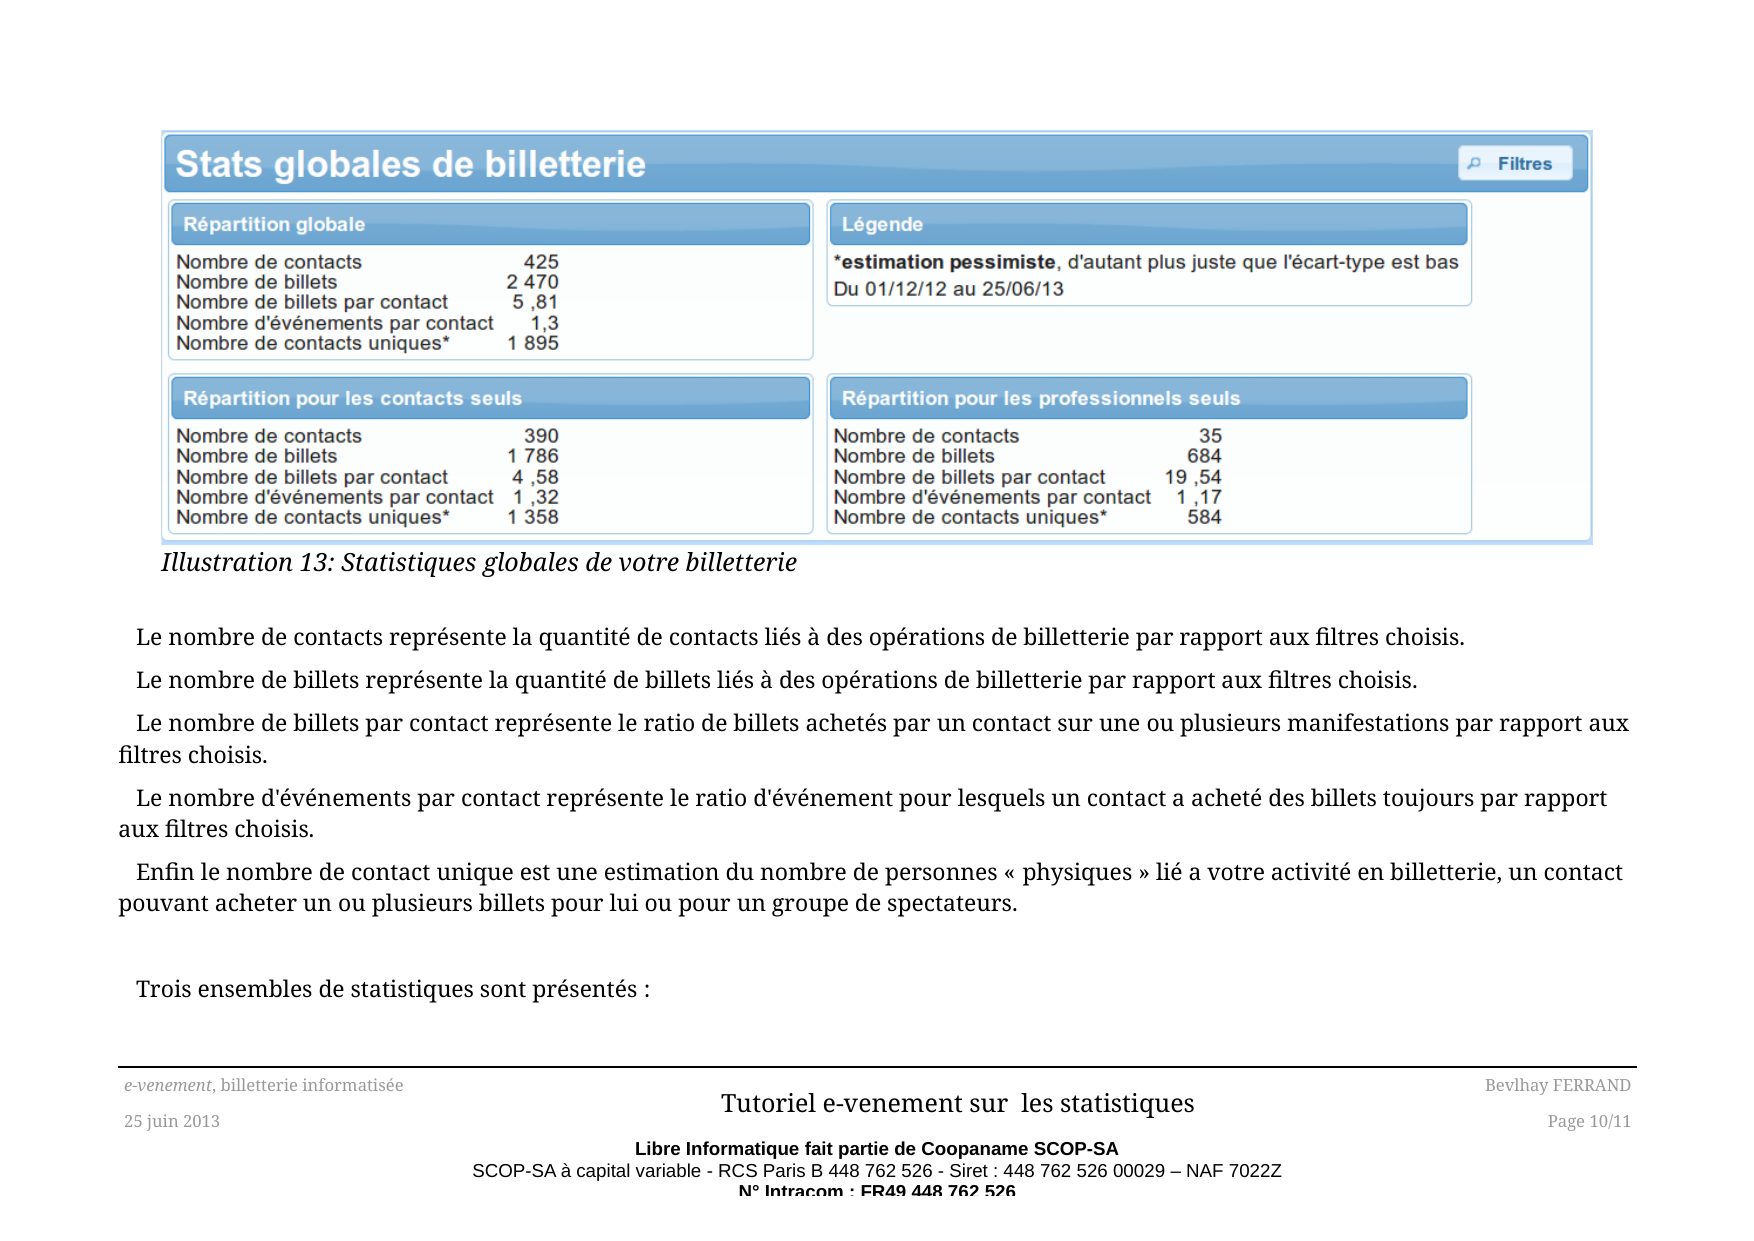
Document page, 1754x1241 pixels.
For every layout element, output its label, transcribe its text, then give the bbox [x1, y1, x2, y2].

text Le nombre d'événements par contact représente le ratio d'événement pour lesquels un contact a acheté des billets toujours par rapport aux filtres choisis. [118, 782, 1636, 844]
text Le nombre de billets représente la quantité de billets liés à des opérations de billetterie par rapport aux filtres choisis. [118, 664, 1636, 696]
text Trois ensembles de statistiques sont présentés : [118, 973, 1636, 1004]
text Le nombre de billets par contact représente le ratio de billets achetés par un contact sur une ou plusieurs manifestations par rapport aux filtres choisis. [118, 707, 1636, 770]
text Illustration 13: Statistiques globales de votre billetterie [161, 545, 1593, 578]
text Le nombre de contacts représente la quantité de contacts liés à des opérations de billetterie par rapport aux filtres choisis. [118, 621, 1636, 652]
picture [161, 130, 1593, 545]
text Enfin le nombre de contact unique est une estimation du nombre de personnes « physiques » lié a votre activité en billetterie, un contact pouvant acheter un ou plusieurs billets pour lui ou pour un groupe de spectateurs. [118, 856, 1636, 918]
